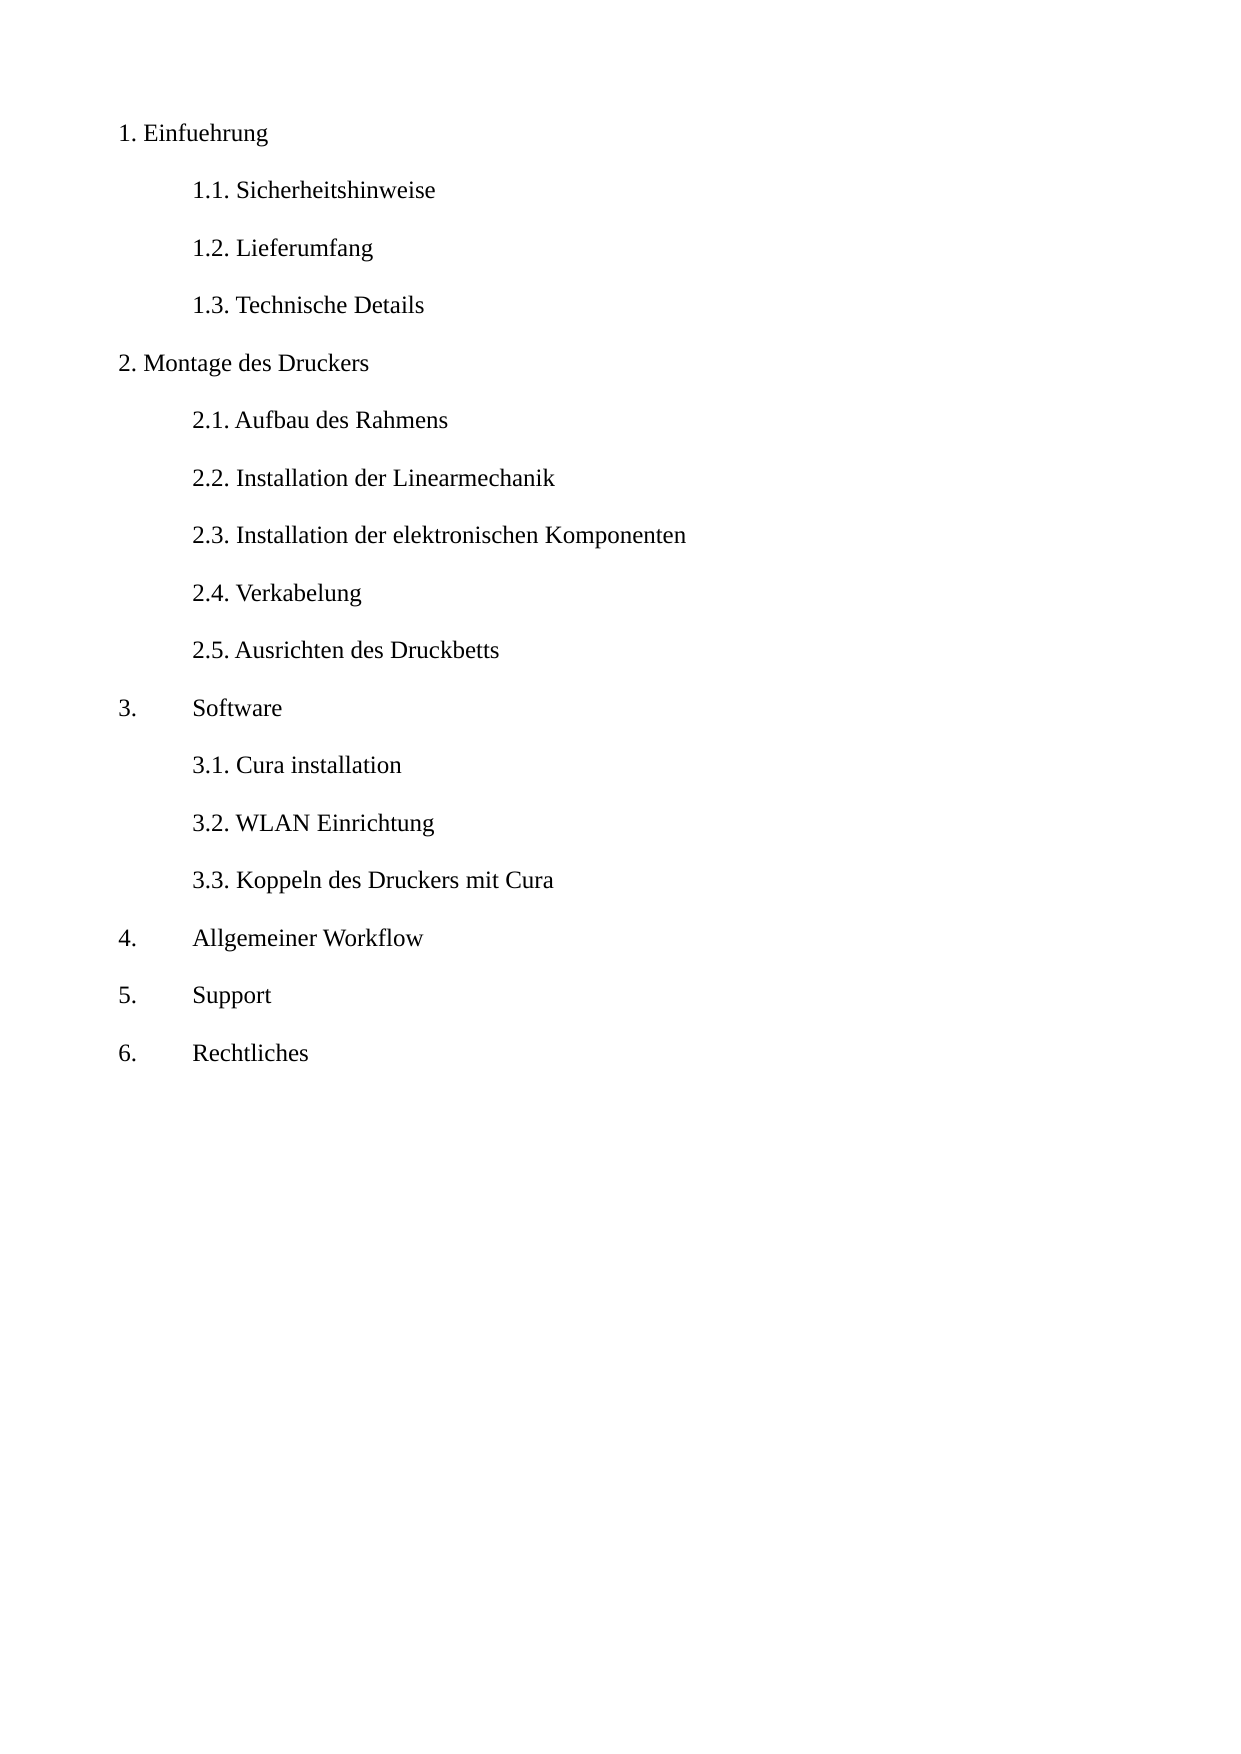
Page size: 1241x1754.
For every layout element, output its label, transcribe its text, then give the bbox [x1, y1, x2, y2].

text 3.3. Koppeln des Druckers mit Cura [118, 866, 1122, 894]
text 4. Allgemeiner Workflow [118, 923, 1122, 952]
text 1.3. Technische Details [118, 291, 1122, 319]
text 6. Rechtliches [118, 1038, 1122, 1067]
text 3.2. WLAN Einrichtung [118, 808, 1122, 837]
text 2.4. Verkabelung [118, 578, 1122, 607]
text 3.1. Cura installation [118, 751, 1122, 779]
text 2.1. Aufbau des Rahmens [118, 406, 1122, 434]
text 2.2. Installation der Linearmechanik [118, 463, 1122, 492]
text 2.3. Installation der elektronischen Komponenten [118, 521, 1122, 549]
text 5. Support [118, 981, 1122, 1009]
text 2. Montage des Druckers [118, 348, 1122, 377]
text 2.5. Ausrichten des Druckbetts [118, 636, 1122, 664]
text 3. Software [118, 693, 1122, 722]
text 1.1. Sicherheitshinweise [118, 176, 1122, 204]
text 1. Einfuehrung [118, 118, 1122, 147]
text 1.2. Lieferumfang [118, 233, 1122, 262]
